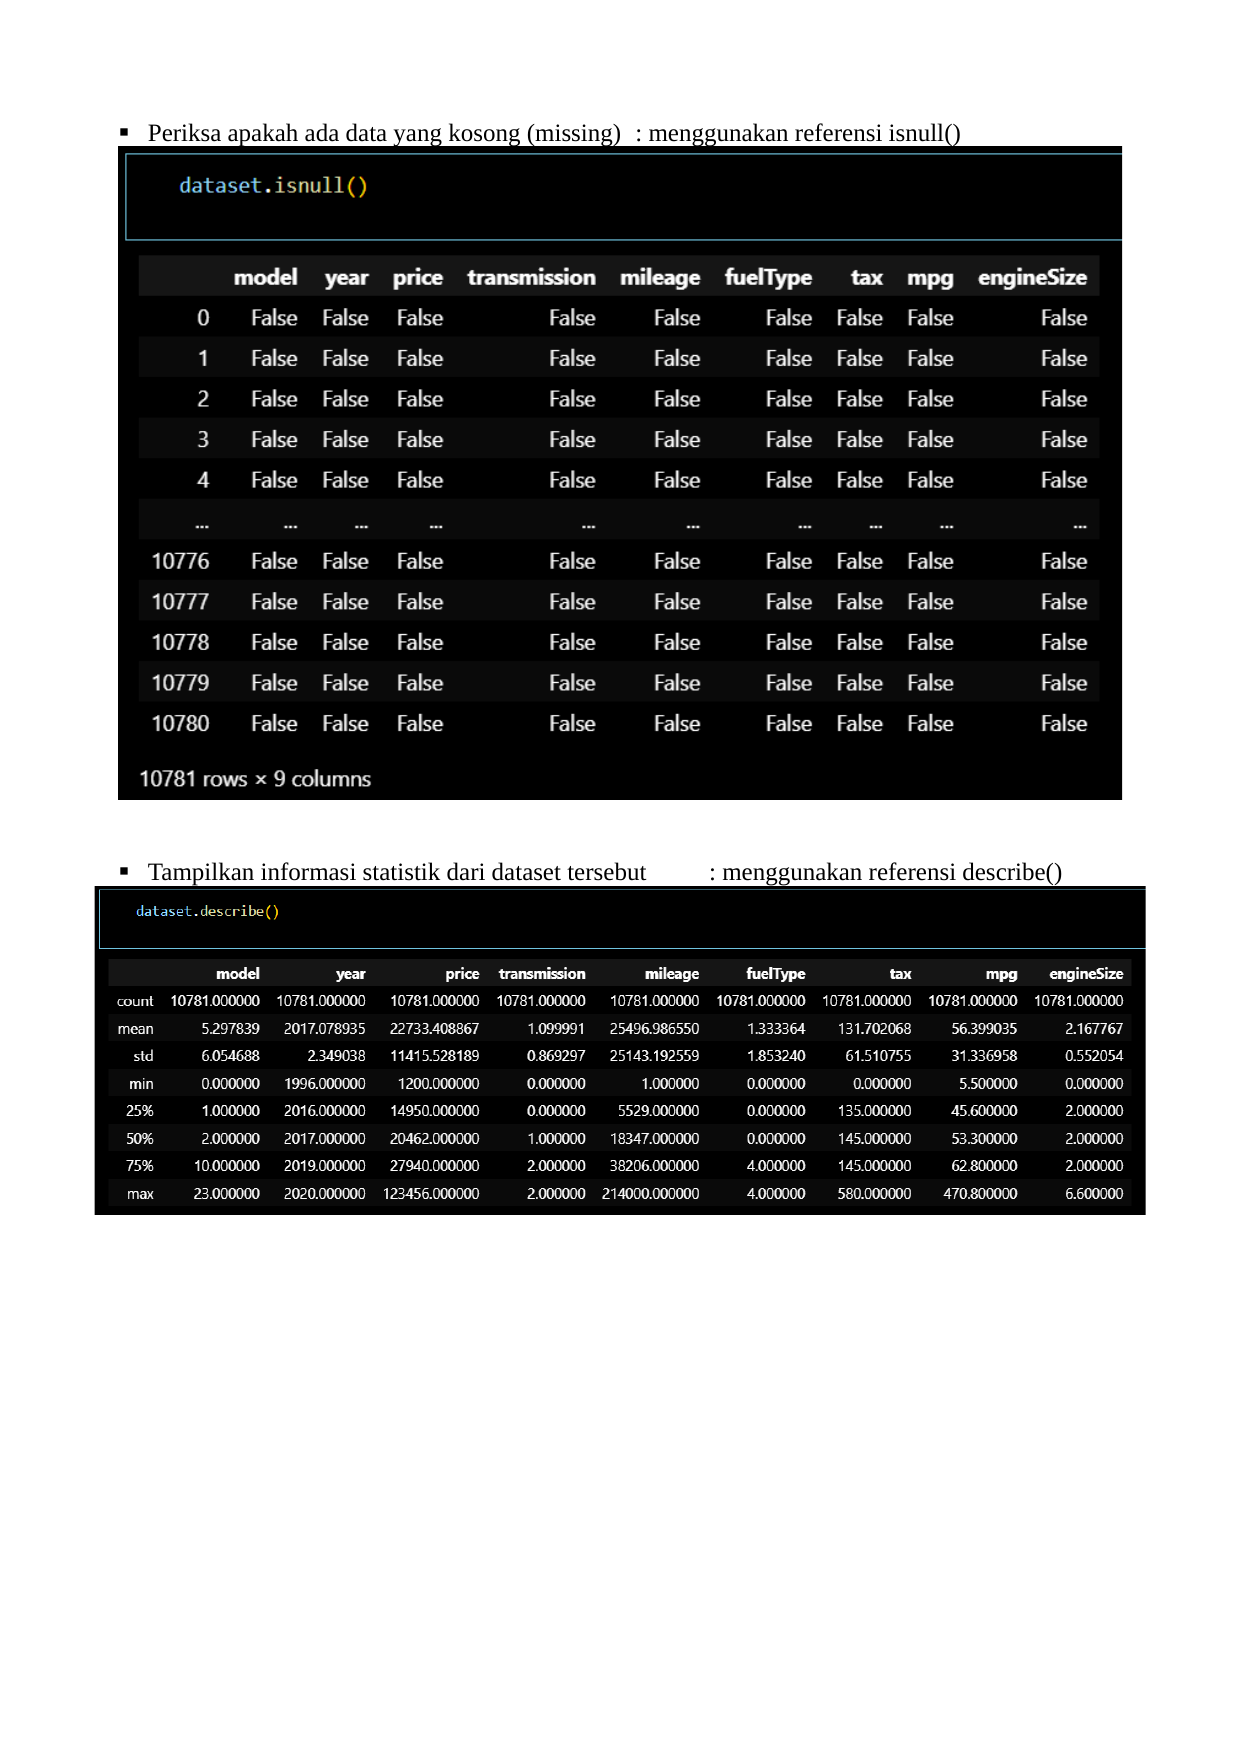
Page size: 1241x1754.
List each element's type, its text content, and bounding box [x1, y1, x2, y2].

picture [94, 886, 1146, 1215]
list Tampilkan informasi statistik dari dataset tersebut : menggunakan referensi describe() [118, 857, 1122, 886]
list Periksa apakah ada data yang kosong (missing) : menggunakan referensi isnull() [118, 118, 1122, 146]
picture [118, 146, 1123, 800]
